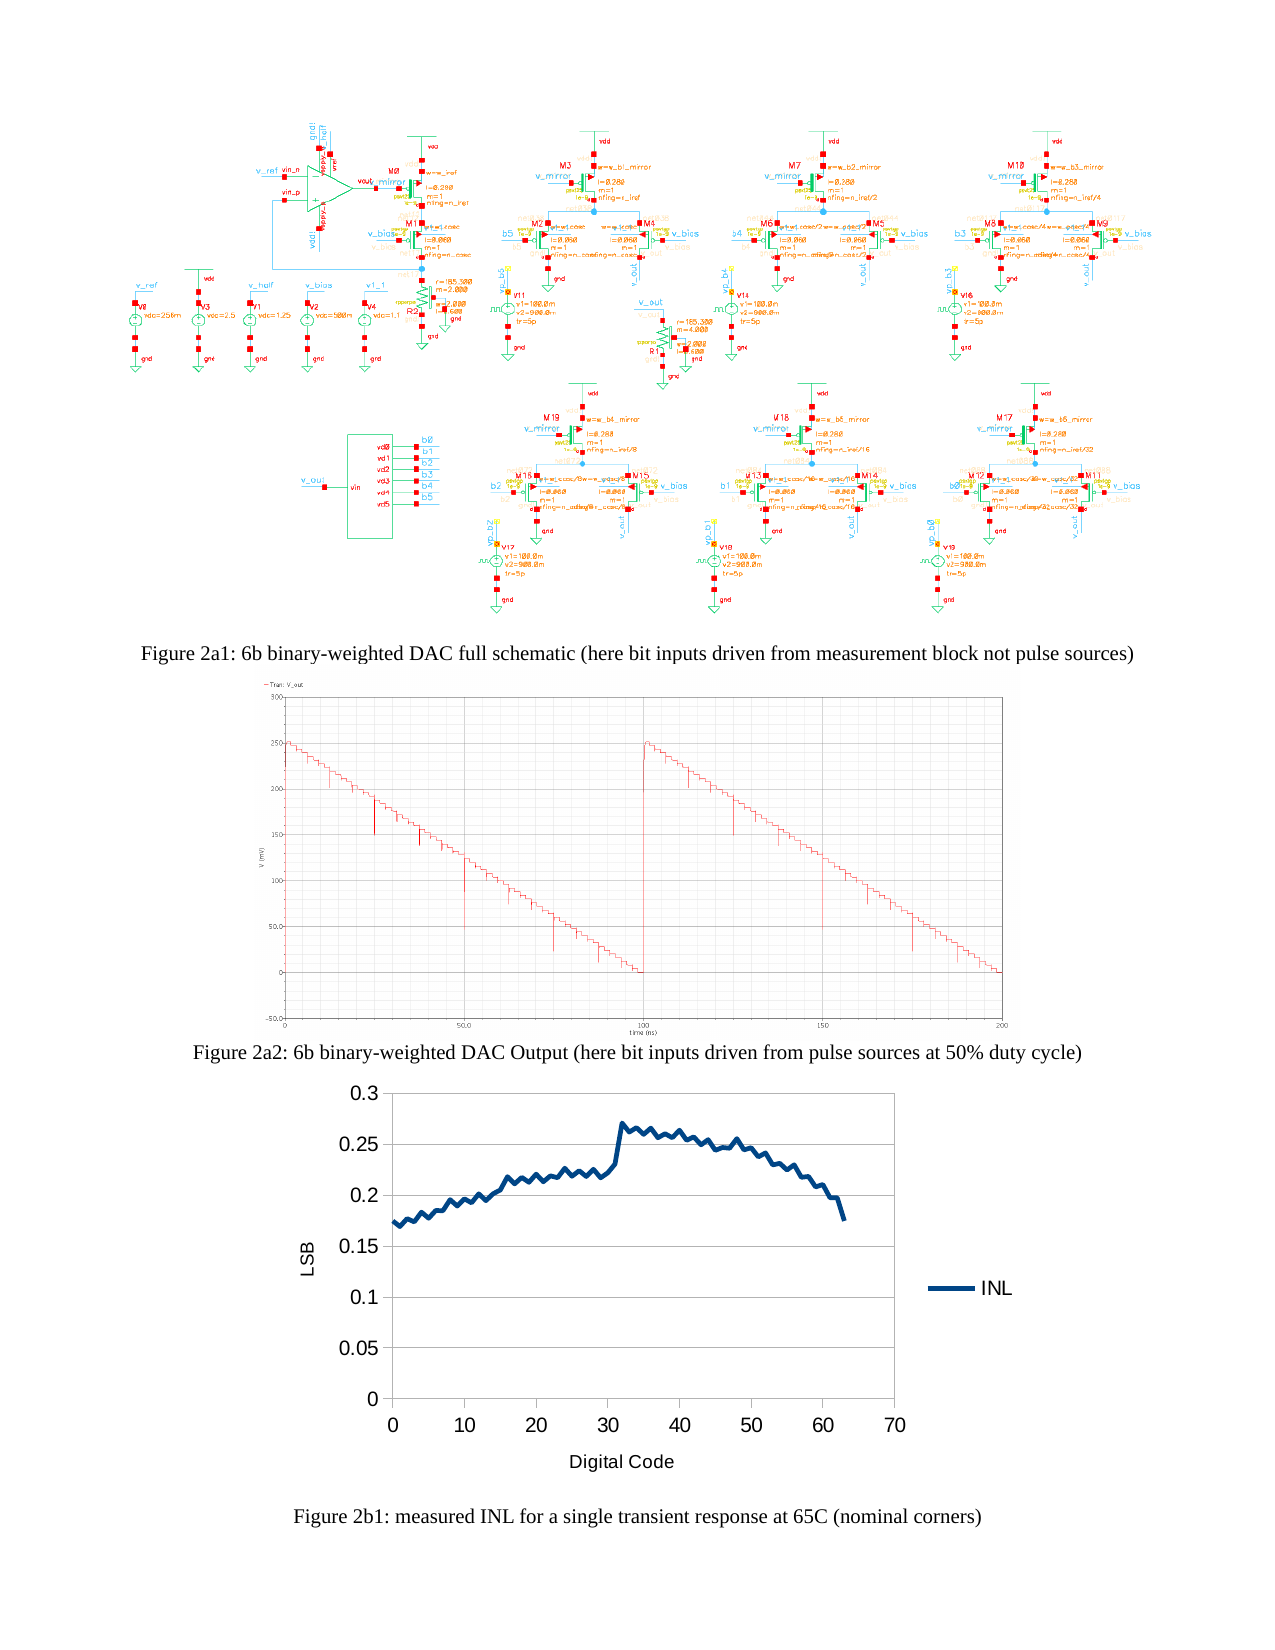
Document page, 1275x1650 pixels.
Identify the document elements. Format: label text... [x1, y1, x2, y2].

text Figure 2a1: 6b binary-weighted DAC full schematic (here bit inputs driven from measurement block not pulse sources) [118, 641, 1157, 664]
picture [253, 664, 1022, 1041]
text Figure 2b1: measured INL for a single transient response at 65C (nominal corners) [118, 1064, 1157, 1528]
text Figure 2a2: 6b binary-weighted DAC Output (here bit inputs driven from pulse sources at 50% duty cycle) [118, 664, 1157, 1064]
picture [118, 118, 1157, 617]
